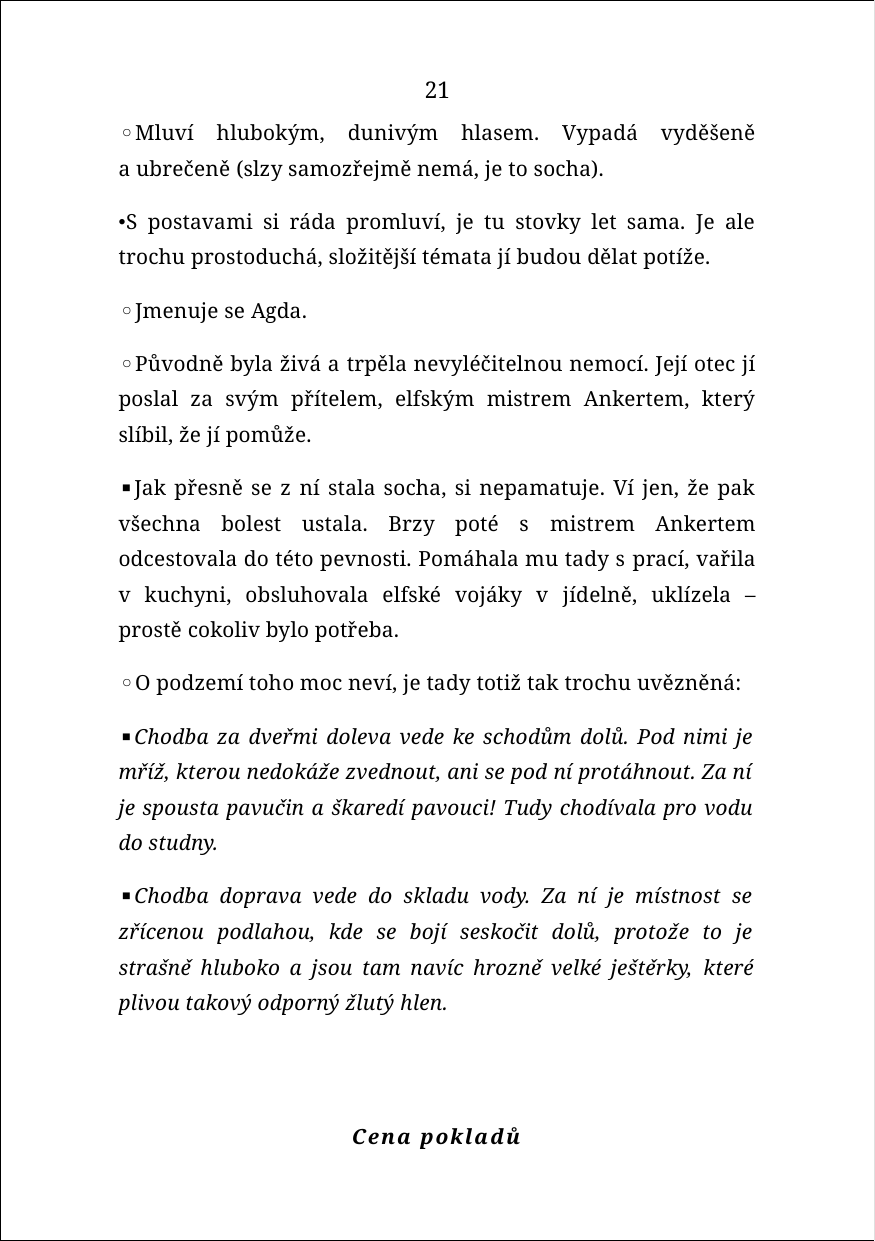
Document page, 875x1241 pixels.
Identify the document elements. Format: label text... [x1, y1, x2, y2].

list Mluví hlubokým, dunivým hlasem. Vypadá vyděšeně a⁠ ubrečeně (slzy samozřejmě nemá, je to socha). [118, 118, 756, 182]
list Jmenuje se Agda. [118, 296, 756, 324]
list Chodba doprava vede do skladu vody. Za ní je místnost se zřícenou podlahou, kde se bojí seskočit dolů, protože to je strašně hluboko a⁠ jsou tam navíc hrozně velké ještěrky, které plivou takový odporný žlutý hlen. [118, 882, 756, 1017]
list Jak přesně se z⁠ ní stala socha, si nepamatuje. Ví jen, že pak všechna bolest ustala. Brzy poté s⁠ mistrem Ankertem odcestovala do této pevnosti. Pomáhala mu tady s⁠ prací, vařila v⁠ kuchyni, obsluhovala elfské vojáky v⁠ jídelně, uklízela – prostě cokoliv bylo potřeba. [118, 473, 756, 644]
list O⁠ podzemí toho moc neví, je tady totiž tak trochu uvězněná: [118, 668, 756, 697]
list Chodba za dveřmi doleva vede ke schodům dolů. Pod nimi je mříž, kterou nedokáže zvednout, ani se pod ní protáhnout. Za ní je spousta pavučin a⁠ škaredí pavouci! Tudy chodívala pro vodu do studny. [118, 722, 756, 857]
list S⁠ postavami si ráda promluví, je tu stovky let sama. Je ale trochu prostoduchá, složitější témata jí budou dělat potíže. [118, 207, 756, 271]
list Původně byla živá a⁠ trpěla nevyléčitelnou nemocí. Její otec jí poslal za svým přítelem, elfským mistrem Ankertem, který slíbil, že jí pomůže. [118, 349, 756, 448]
